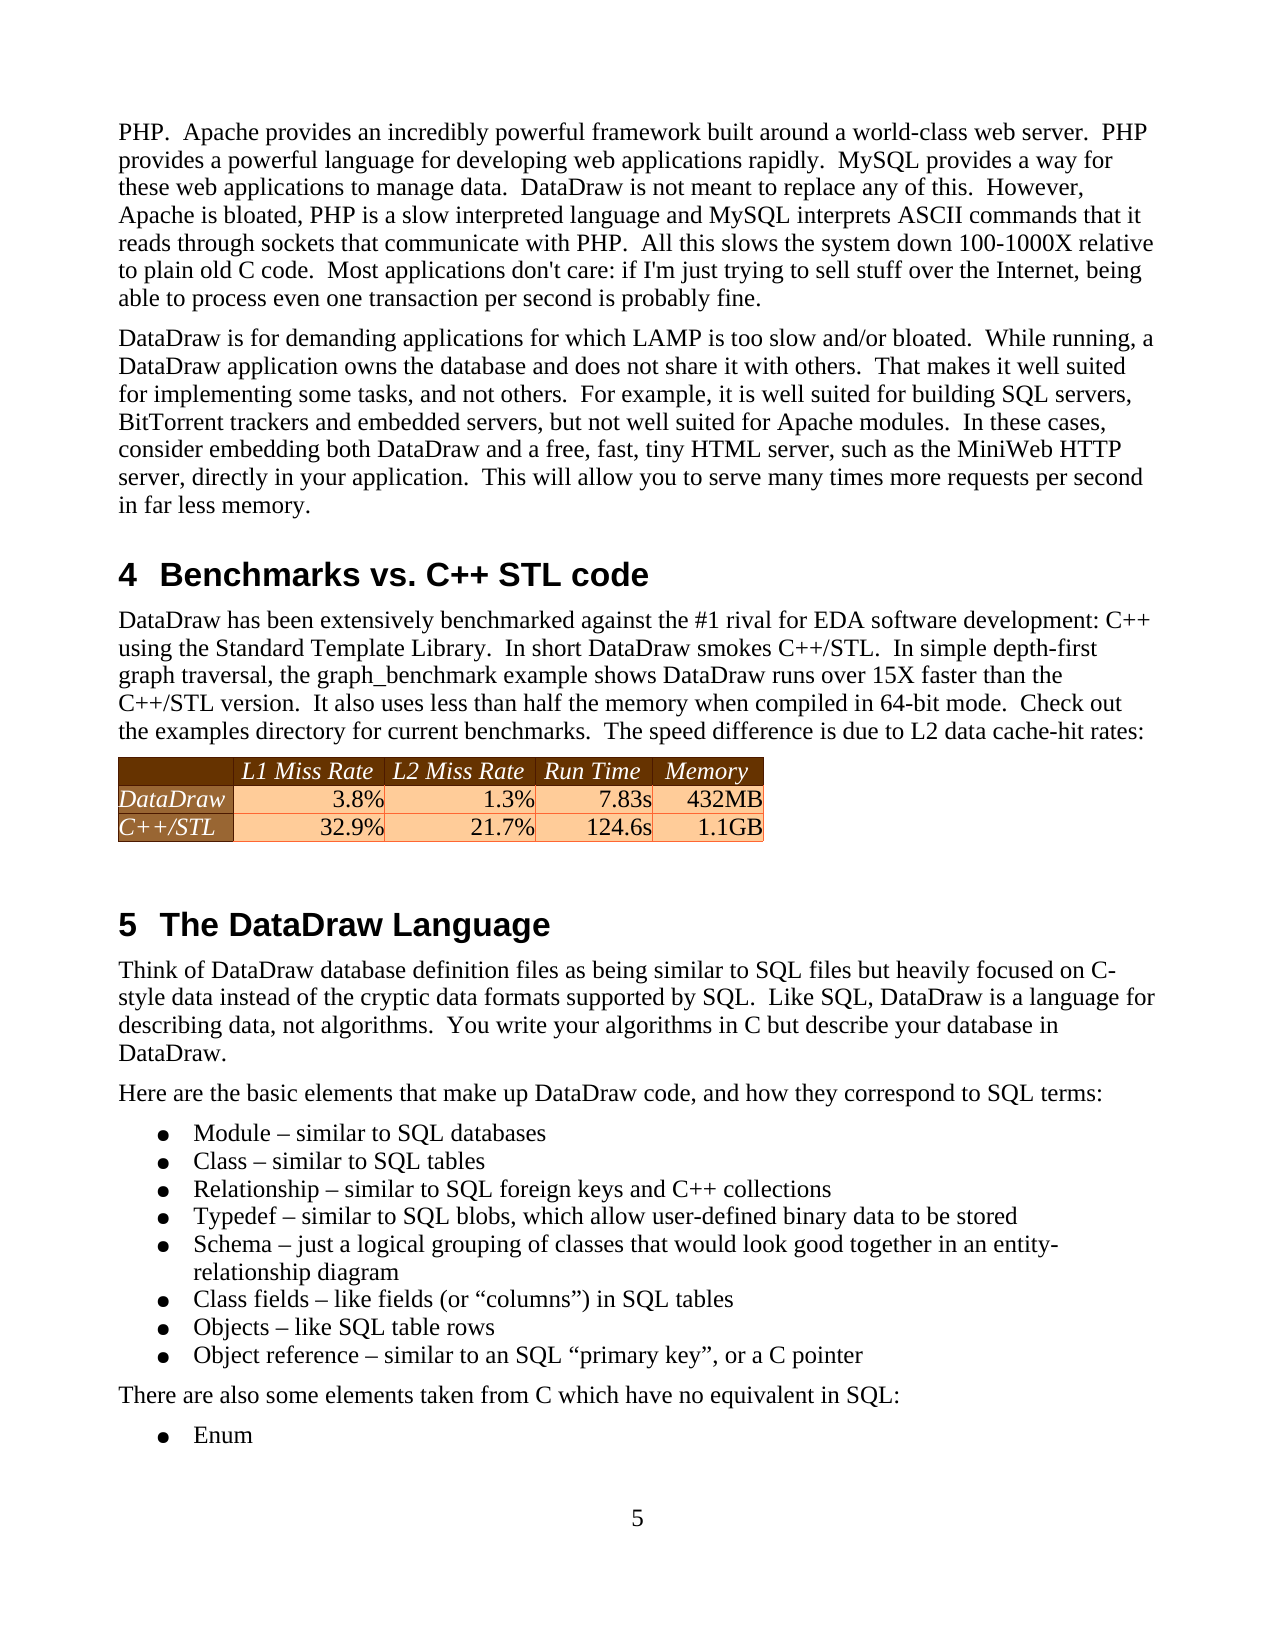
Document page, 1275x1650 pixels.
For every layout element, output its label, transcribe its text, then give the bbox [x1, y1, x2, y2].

table_cell 1.3% [385, 786, 535, 813]
list Schema – just a logical grouping of classes that would look good together in an entity-relationship diagram [156, 1230, 1157, 1286]
list Objects – like SQL table rows [156, 1313, 1157, 1341]
list Object reference – similar to an SQL “primary key”, or a C pointer [156, 1341, 1157, 1369]
list Class fields – like fields (or “columns”) in SQL tables [156, 1286, 1157, 1313]
list Module – similar to SQL databases [156, 1119, 1157, 1147]
table_cell DataDraw [119, 786, 233, 813]
table_header L2 Miss Rate [385, 758, 535, 785]
text DataDraw is for demanding applications for which LAMP is too slow and/or bloated. While running, a DataDraw application owns the database and does not share it with others. That makes it well suited for implementing some tasks, and not others. For example, it is well suited for building SQL servers, BitTorrent trackers and embedded servers, but not well suited for Apache modules. In these cases, consider embedding both DataDraw and a free, fast, tiny HTML server, such as the MiniWeb HTTP server, directly in your application. This will allow you to serve many times more requests per second in far less memory. [118, 324, 1157, 518]
table_cell 124.6s [536, 814, 652, 841]
table_cell 432MB [653, 786, 763, 813]
table_cell 21.7% [385, 814, 535, 841]
table_cell C++/STL [119, 814, 233, 841]
list Class – similar to SQL tables [156, 1147, 1157, 1175]
text Here are the basic elements that make up DataDraw code, and how they correspond to SQL terms: [118, 1079, 1157, 1107]
text DataDraw has been extensively benchmarked against the #1 rival for EDA software development: C++ using the Standard Template Library. In short DataDraw smokes C++/STL. In simple depth-first graph traversal, the graph_benchmark example shows DataDraw runs over 15X faster than the C++/STL version. It also uses less than half the memory when compiled in 64-bit mode. Check out the examples directory for current benchmarks. The speed difference is due to L2 data cache-hit rates: [118, 606, 1157, 744]
table_cell 32.9% [234, 814, 384, 841]
table_header L1 Miss Rate [234, 758, 384, 785]
table_header [119, 758, 233, 785]
table_cell 3.8% [234, 786, 384, 813]
table_header Run Time [536, 758, 652, 785]
list Relationship – similar to SQL foreign keys and C++ collections [156, 1175, 1157, 1202]
table_cell 1.1GB [653, 814, 763, 841]
text Think of DataDraw database definition files as being similar to SQL files but heavily focused on C-style data instead of the cryptic data formats supported by SQL. Like SQL, DataDraw is a language for describing data, not algorithms. You write your algorithms in C but describe your database in DataDraw. [118, 956, 1157, 1067]
subtitle The DataDraw Language [118, 906, 1157, 943]
subtitle Benchmarks vs. C++ STL code [118, 556, 1157, 593]
text There are also some elements taken from C which have no equivalent in SQL: [118, 1381, 1157, 1409]
table_header Memory [653, 758, 763, 785]
list Enum [156, 1421, 1157, 1449]
text PHP. Apache provides an incredibly powerful framework built around a world-class web server. PHP provides a powerful language for developing web applications rapidly. MySQL provides a way for these web applications to manage data. DataDraw is not meant to replace any of this. However, Apache is bloated, PHP is a slow interpreted language and MySQL interprets ASCII commands that it reads through sockets that communicate with PHP. All this slows the system down 100-1000X relative to plain old C code. Most applications don't care: if I'm just trying to sell stuff over the Internet, being able to process even one transaction per second is probably fine. [118, 118, 1157, 312]
table_cell 7.83s [536, 786, 652, 813]
list Typedef – similar to SQL blobs, which allow user-defined binary data to be stored [156, 1202, 1157, 1230]
